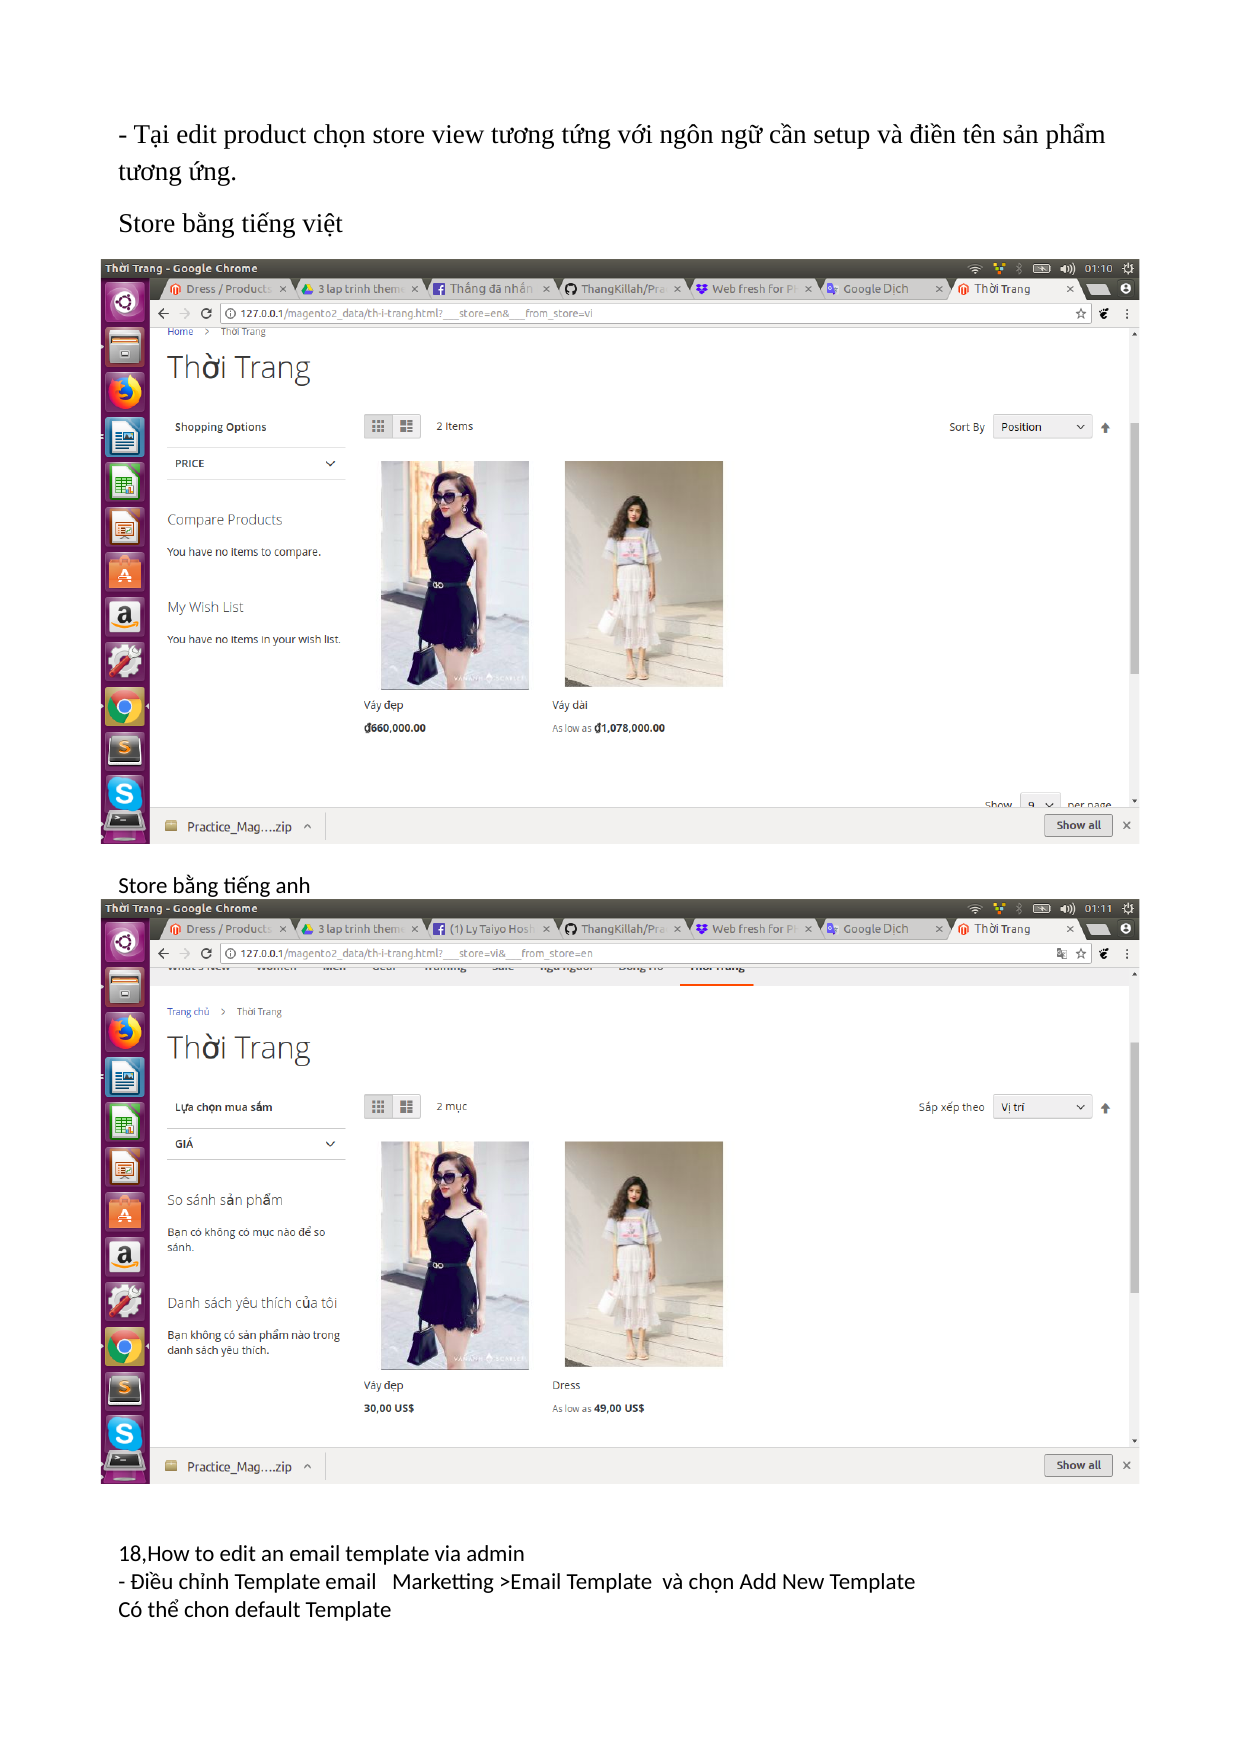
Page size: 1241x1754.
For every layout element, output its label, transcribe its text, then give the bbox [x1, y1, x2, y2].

text - Tại edit product chọn store view tương tứng với ngôn ngữ cần setup và điền tên sản phẩm tương ứng. [118, 118, 1122, 187]
text Store bằng tiếng việt [118, 207, 1122, 238]
text - Điều chỉnh Template email Marketting >Email Template và chọn Add New Template [118, 1567, 1122, 1595]
picture [100, 899, 1140, 1484]
text Store bằng tiếng anh [118, 871, 1122, 899]
text 18,How to edit an email template via admin [118, 1539, 1122, 1567]
picture [100, 259, 1140, 844]
text Có thể chon default Template [118, 1595, 1122, 1623]
